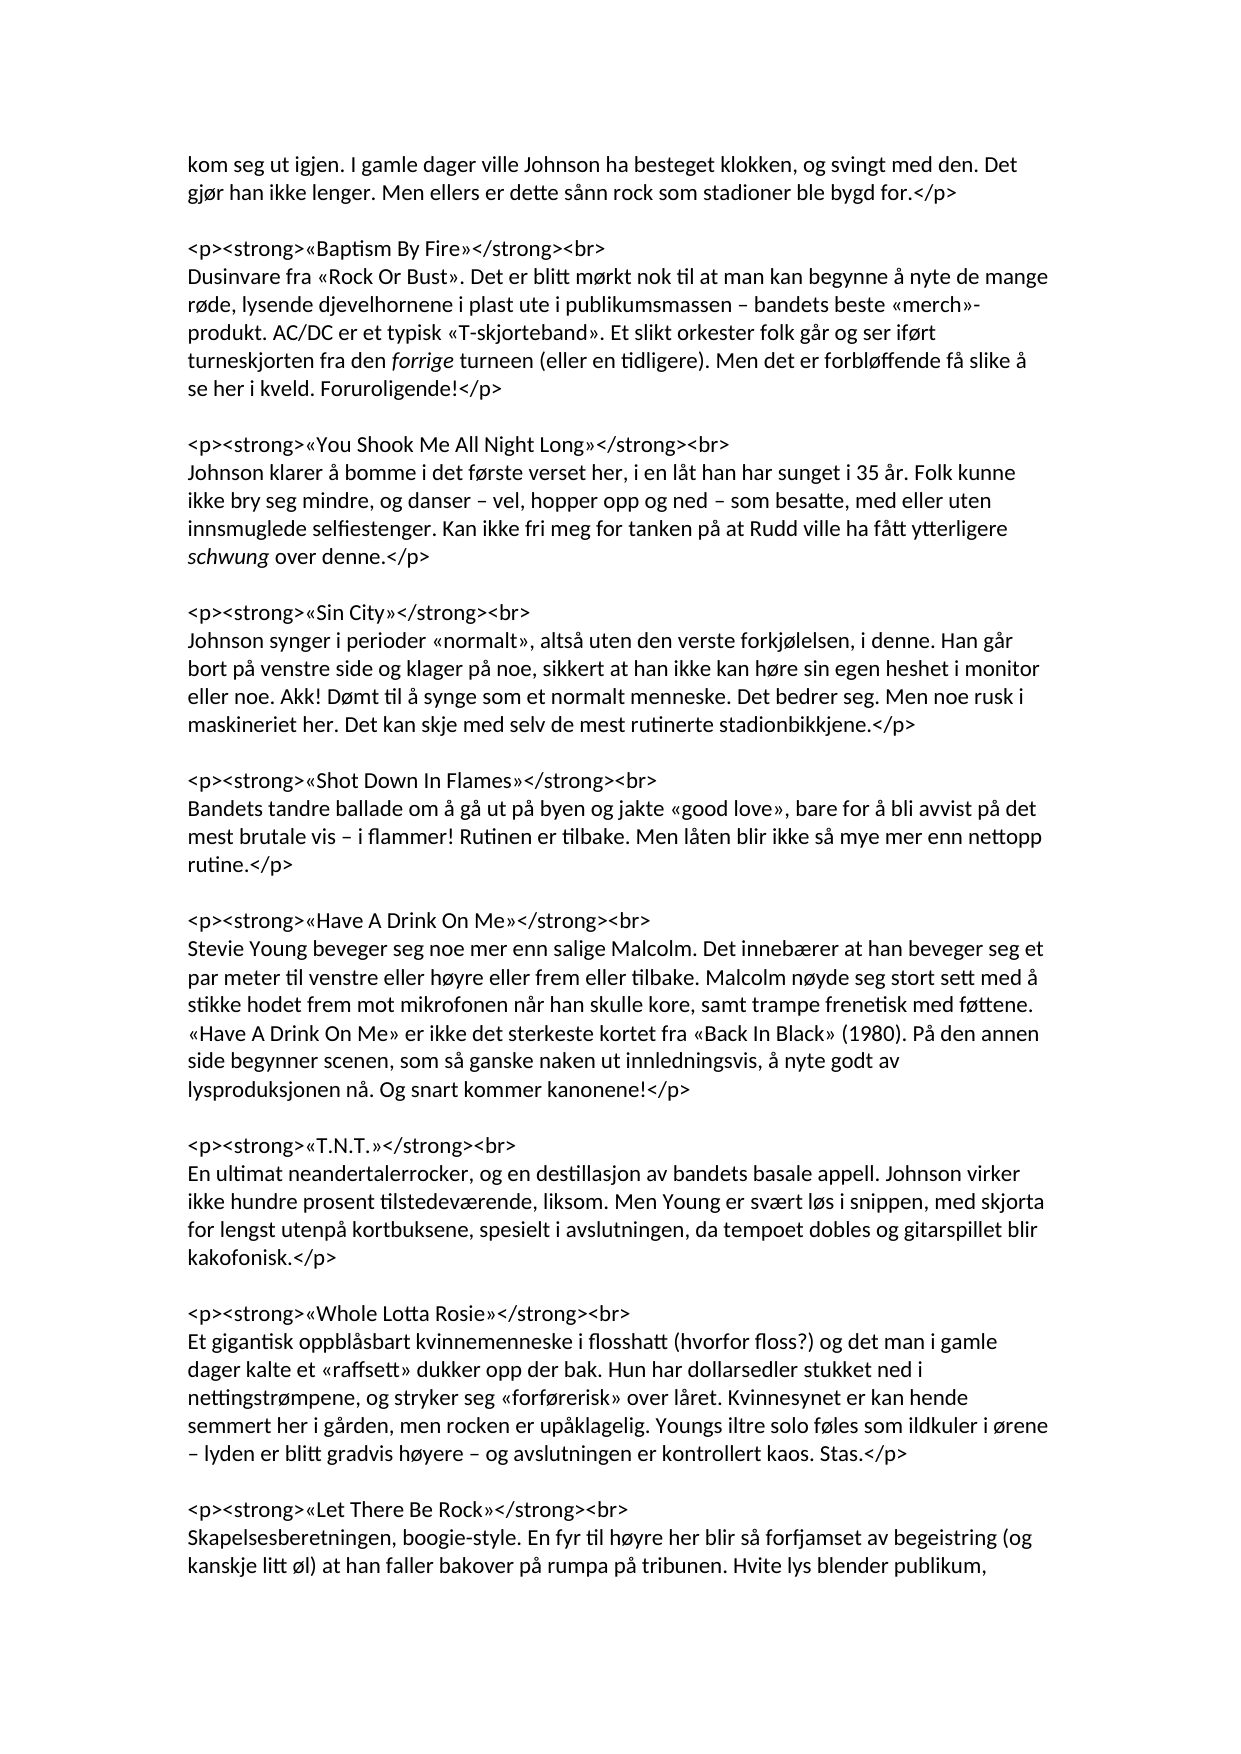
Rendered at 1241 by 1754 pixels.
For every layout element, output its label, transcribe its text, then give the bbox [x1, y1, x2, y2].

text <p><strong>«Whole Lotta Rosie»</strong><br> [187, 1299, 1053, 1327]
text <p><strong>«You Shook Me All Night Long»</strong><br> [187, 430, 1053, 458]
text Stevie Young beveger seg noe mer enn salige Malcolm. Det innebærer at han beveger seg et par meter til venstre eller høyre eller frem eller tilbake. Malcolm nøyde seg stort sett med å stikke hodet frem mot mikrofonen når han skulle kore, samt trampe frenetisk med føttene. «Have A Drink On Me» er ikke det sterkeste kortet fra «Back In Black» (1980). På den annen side begynner scenen, som så ganske naken ut innledningsvis, å nyte godt av lysproduksjonen nå. Og snart kommer kanonene!</p> [187, 934, 1053, 1103]
text <p><strong>«T.N.T.»</strong><br> [187, 1131, 1053, 1159]
text En ultimat neandertalerrocker, og en destillasjon av bandets basale appell. Johnson virker ikke hundre prosent tilstedeværende, liksom. Men Young er svært løs i snippen, med skjorta for lengst utenpå kortbuksene, spesielt i avslutningen, da tempoet dobles og gitarspillet blir kakofonisk.</p> [187, 1159, 1053, 1271]
text Dusinvare fra «Rock Or Bust». Det er blitt mørkt nok til at man kan begynne å nyte de mange røde, lysende djevelhornene i plast ute i publikumsmassen – bandets beste «merch»-produkt. AC/DC er et typisk «T-skjorteband». Et slikt orkester folk går og ser iført turneskjorten fra den forrige turneen (eller en tidligere). Men det er forbløffende få slike å se her i kveld. Foruroligende!</p> [187, 262, 1053, 402]
text <p><strong>«Sin City»</strong><br> [187, 598, 1053, 626]
text <p><strong>«Shot Down In Flames»</strong><br> [187, 766, 1053, 794]
text <p><strong>«Baptism By Fire»</strong><br> [187, 234, 1053, 262]
text <p><strong>«Have A Drink On Me»</strong><br> [187, 907, 1053, 934]
text Skapelsesberetningen, boogie-style. En fyr til høyre her blir så forfjamset av begeistring (og kanskje litt øl) at han faller bakover på rumpa på tribunen. Hvite lys blender publikum, [187, 1523, 1053, 1579]
text Johnson klarer å bomme i det første verset her, i en låt han har sunget i 35 år. Folk kunne ikke bry seg mindre, og danser – vel, hopper opp og ned ­– som besatte, med eller uten innsmuglede selfiestenger. Kan ikke fri meg for tanken på at Rudd ville ha fått ytterligere schwung over denne.</p> [187, 458, 1053, 570]
text Bandets tandre ballade om å gå ut på byen og jakte «good love», bare for å bli avvist på det mest brutale vis – i flammer! Rutinen er tilbake. Men låten blir ikke så mye mer enn nettopp rutine.</p> [187, 794, 1053, 878]
text <p><strong>«Let There Be Rock»</strong><br> [187, 1495, 1053, 1523]
text kom seg ut igjen. I gamle dager ville Johnson ha besteget klokken, og svingt med den. Det gjør han ikke lenger. Men ellers er dette sånn rock som stadioner ble bygd for.</p> [187, 150, 1053, 206]
text Johnson synger i perioder «normalt», altså uten den verste forkjølelsen, i denne. Han går bort på venstre side og klager på noe, sikkert at han ikke kan høre sin egen heshet i monitor eller noe. Akk! Dømt til å synge som et normalt menneske. Det bedrer seg. Men noe rusk i maskineriet her. Det kan skje med selv de mest rutinerte stadionbikkjene.</p> [187, 626, 1053, 738]
text Et gigantisk oppblåsbart kvinnemenneske i flosshatt (hvorfor floss?) og det man i gamle dager kalte et «raffsett» dukker opp der bak. Hun har dollarsedler stukket ned i nettingstrømpene, og stryker seg «forførerisk» over låret. Kvinnesynet er kan hende semmert her i gården, men rocken er upåklagelig. Youngs iltre solo føles som ildkuler i ørene – lyden er blitt gradvis høyere – og avslutningen er kontrollert kaos. Stas.</p> [187, 1327, 1053, 1467]
